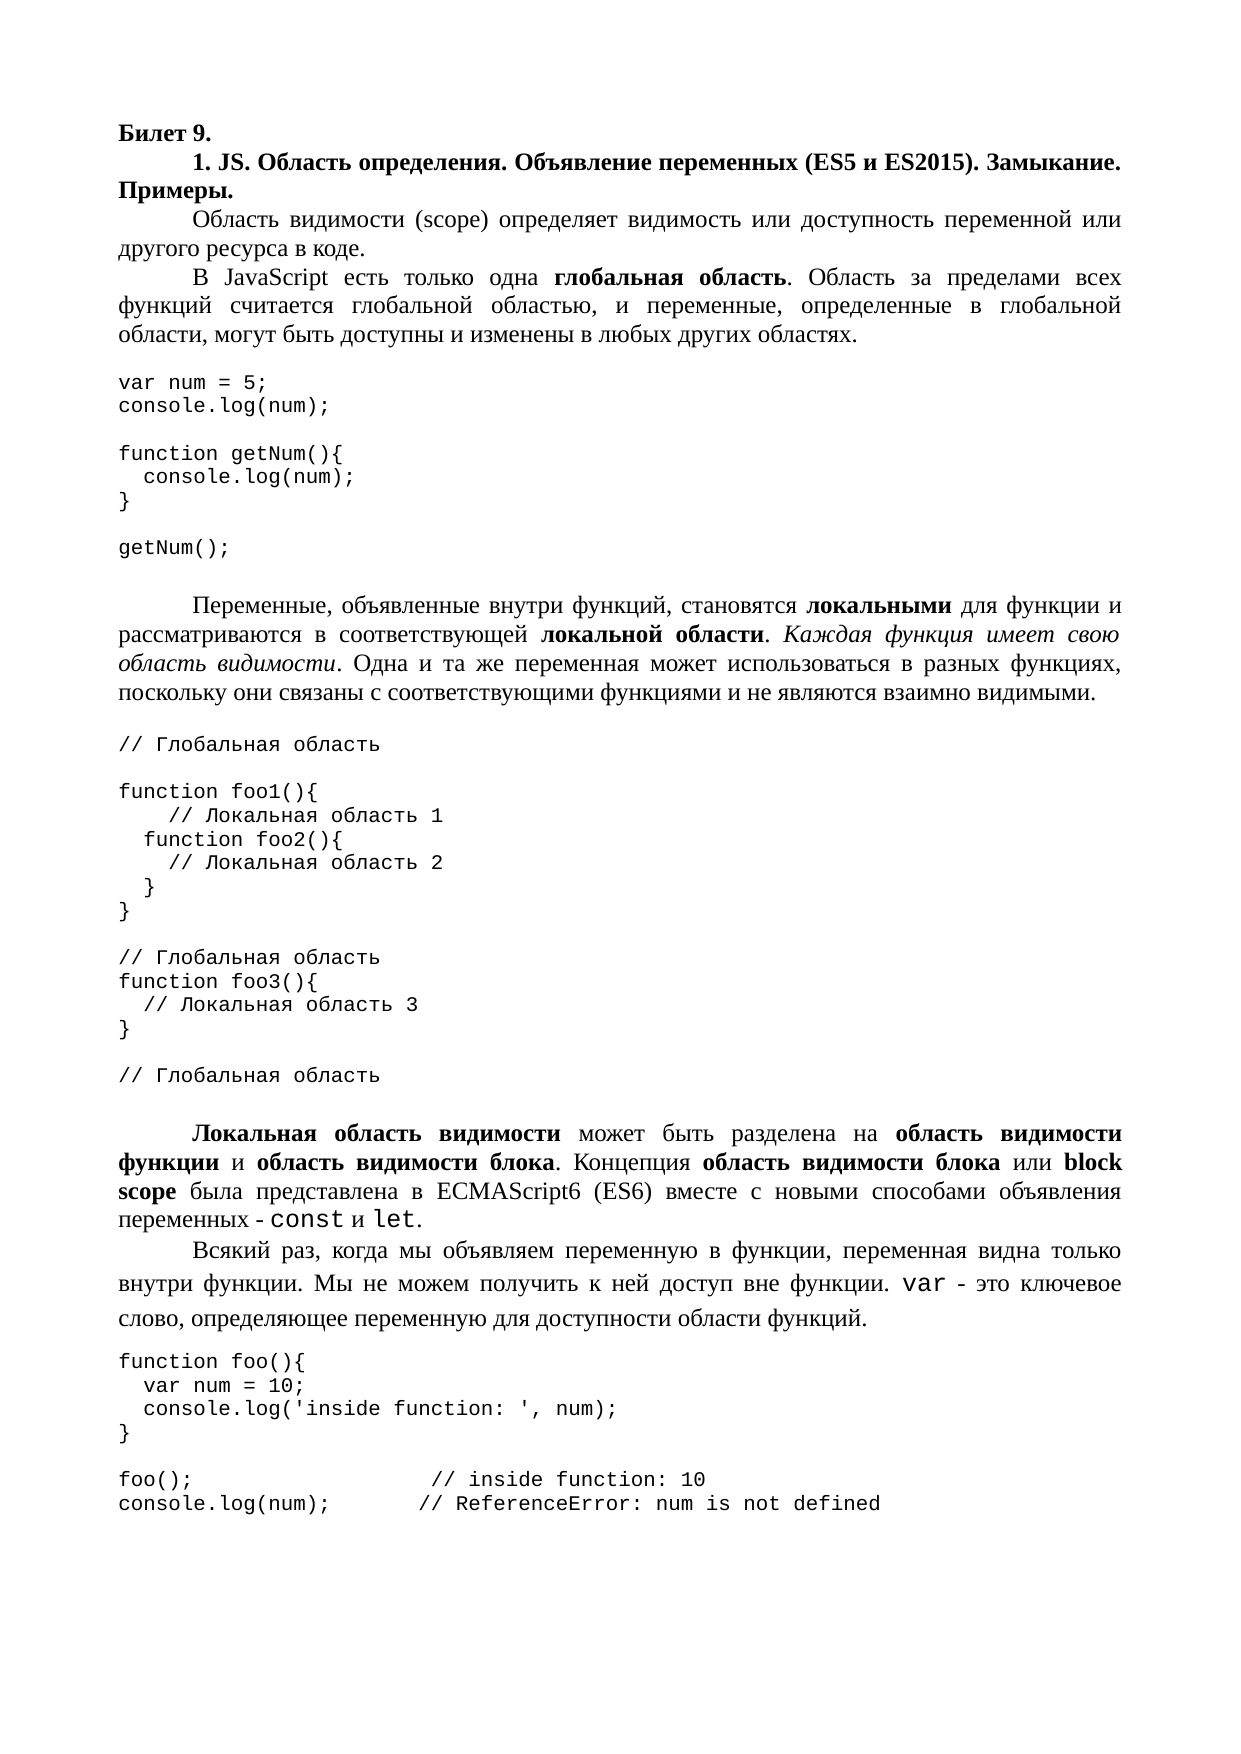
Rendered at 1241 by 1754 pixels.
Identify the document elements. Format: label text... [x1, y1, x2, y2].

text // Локальная область 2 [118, 852, 1122, 876]
text Билет 9. [118, 118, 1122, 147]
text console.log(num); [118, 466, 1122, 490]
text console.log(num); // ReferenceError: num is not defined [118, 1493, 1122, 1517]
text // Локальная область 1 [118, 805, 1122, 829]
text Всякий раз, когда мы объявляем переменную в функции, переменная видна только внутри функции. Мы не можем получить к ней доступ вне функции. var - это ключевое слово, определяющее переменную для доступности области функций. [118, 1235, 1122, 1332]
text } [118, 1422, 1122, 1446]
text // Глобальная область [118, 947, 1122, 971]
text // Глобальная область [118, 1065, 1122, 1089]
text } [118, 490, 1122, 514]
text function foo3(){ [118, 971, 1122, 994]
text function foo(){ [118, 1351, 1122, 1375]
text function foo1(){ [118, 781, 1122, 805]
text console.log(num); [118, 395, 1122, 419]
text Область видимости (scope) определяет видимость или доступность переменной или другого ресурса в коде. [118, 204, 1122, 262]
text В JavaScript есть только одна глобальная область. Область за пределами всех функций считается глобальной областью, и переменные, определенные в глобальной области, могут быть доступны и изменены в любых других областях. [118, 262, 1122, 348]
text // Глобальная область [118, 734, 1122, 758]
text Локальная область видимости может быть разделена на область видимости функции и область видимости блока. Концепция область видимости блока или block scope была представлена в ECMAScript6 (ES6) вместе с новыми способами объявления переменных - const и let. [118, 1118, 1122, 1235]
text getNum(); [118, 537, 1122, 561]
text // Локальная область 3 [118, 994, 1122, 1018]
text function getNum(){ [118, 443, 1122, 466]
text var num = 5; [118, 372, 1122, 395]
text } [118, 1018, 1122, 1042]
text } [118, 900, 1122, 923]
text console.log('inside function: ', num); [118, 1398, 1122, 1422]
text function foo2(){ [118, 829, 1122, 852]
text } [118, 876, 1122, 900]
text var num = 10; [118, 1375, 1122, 1398]
text foo(); // inside function: 10 [118, 1469, 1122, 1493]
text 1. JS. Область определения. Объявление переменных (ES5 и ES2015). Замыкание. Примеры. [118, 147, 1122, 204]
text Переменные, объявленные внутри функций, становятся локальными для функции и рассматриваются в соответствующей локальной области. Каждая функция имеет свою область видимости. Одна и та же переменная может использоваться в разных функциях, поскольку они связаны с соответствующими функциями и не являются взаимно видимыми. [118, 590, 1122, 705]
